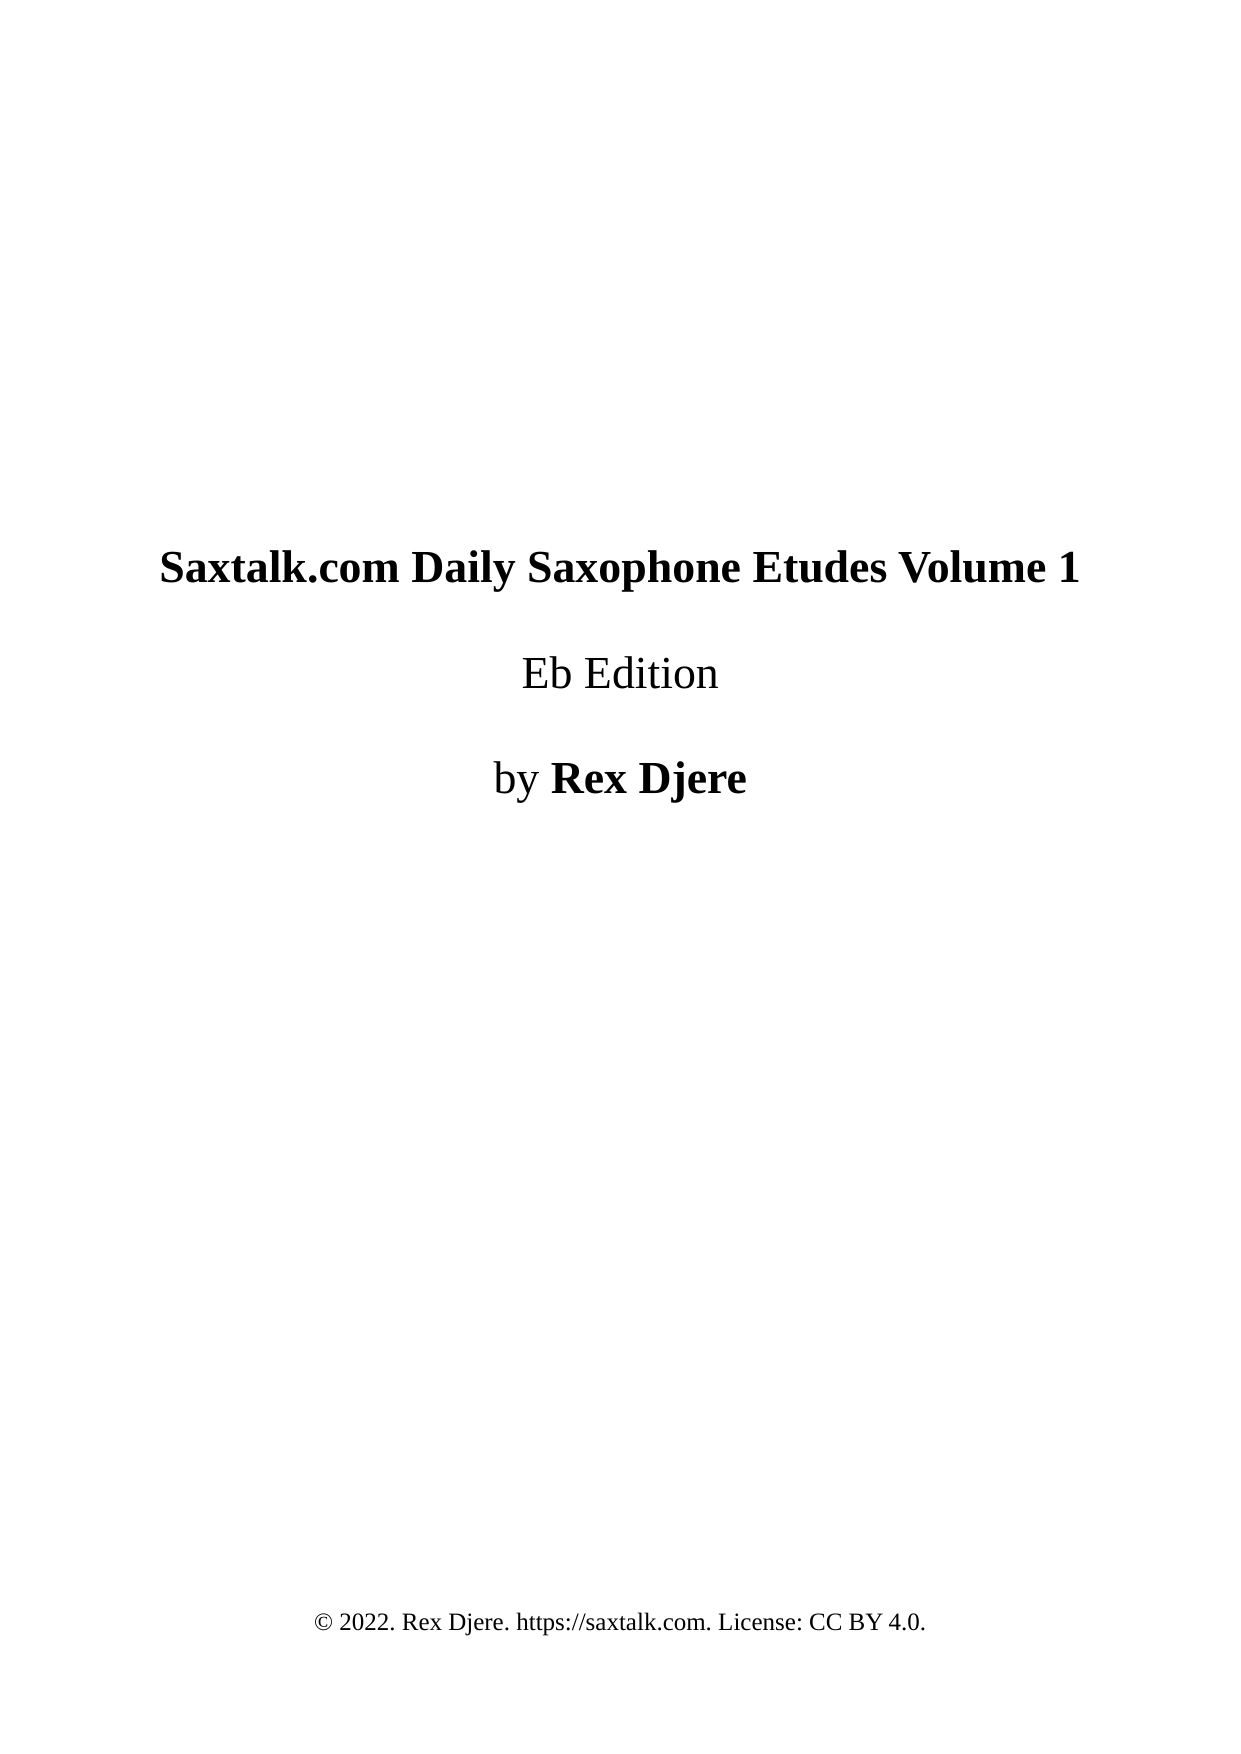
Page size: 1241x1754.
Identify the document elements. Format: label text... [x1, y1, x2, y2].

text Eb Edition [118, 645, 1122, 698]
text by Rex Djere [118, 751, 1122, 803]
text Saxtalk.com Daily Saxophone Etudes Volume 1 [118, 540, 1122, 592]
